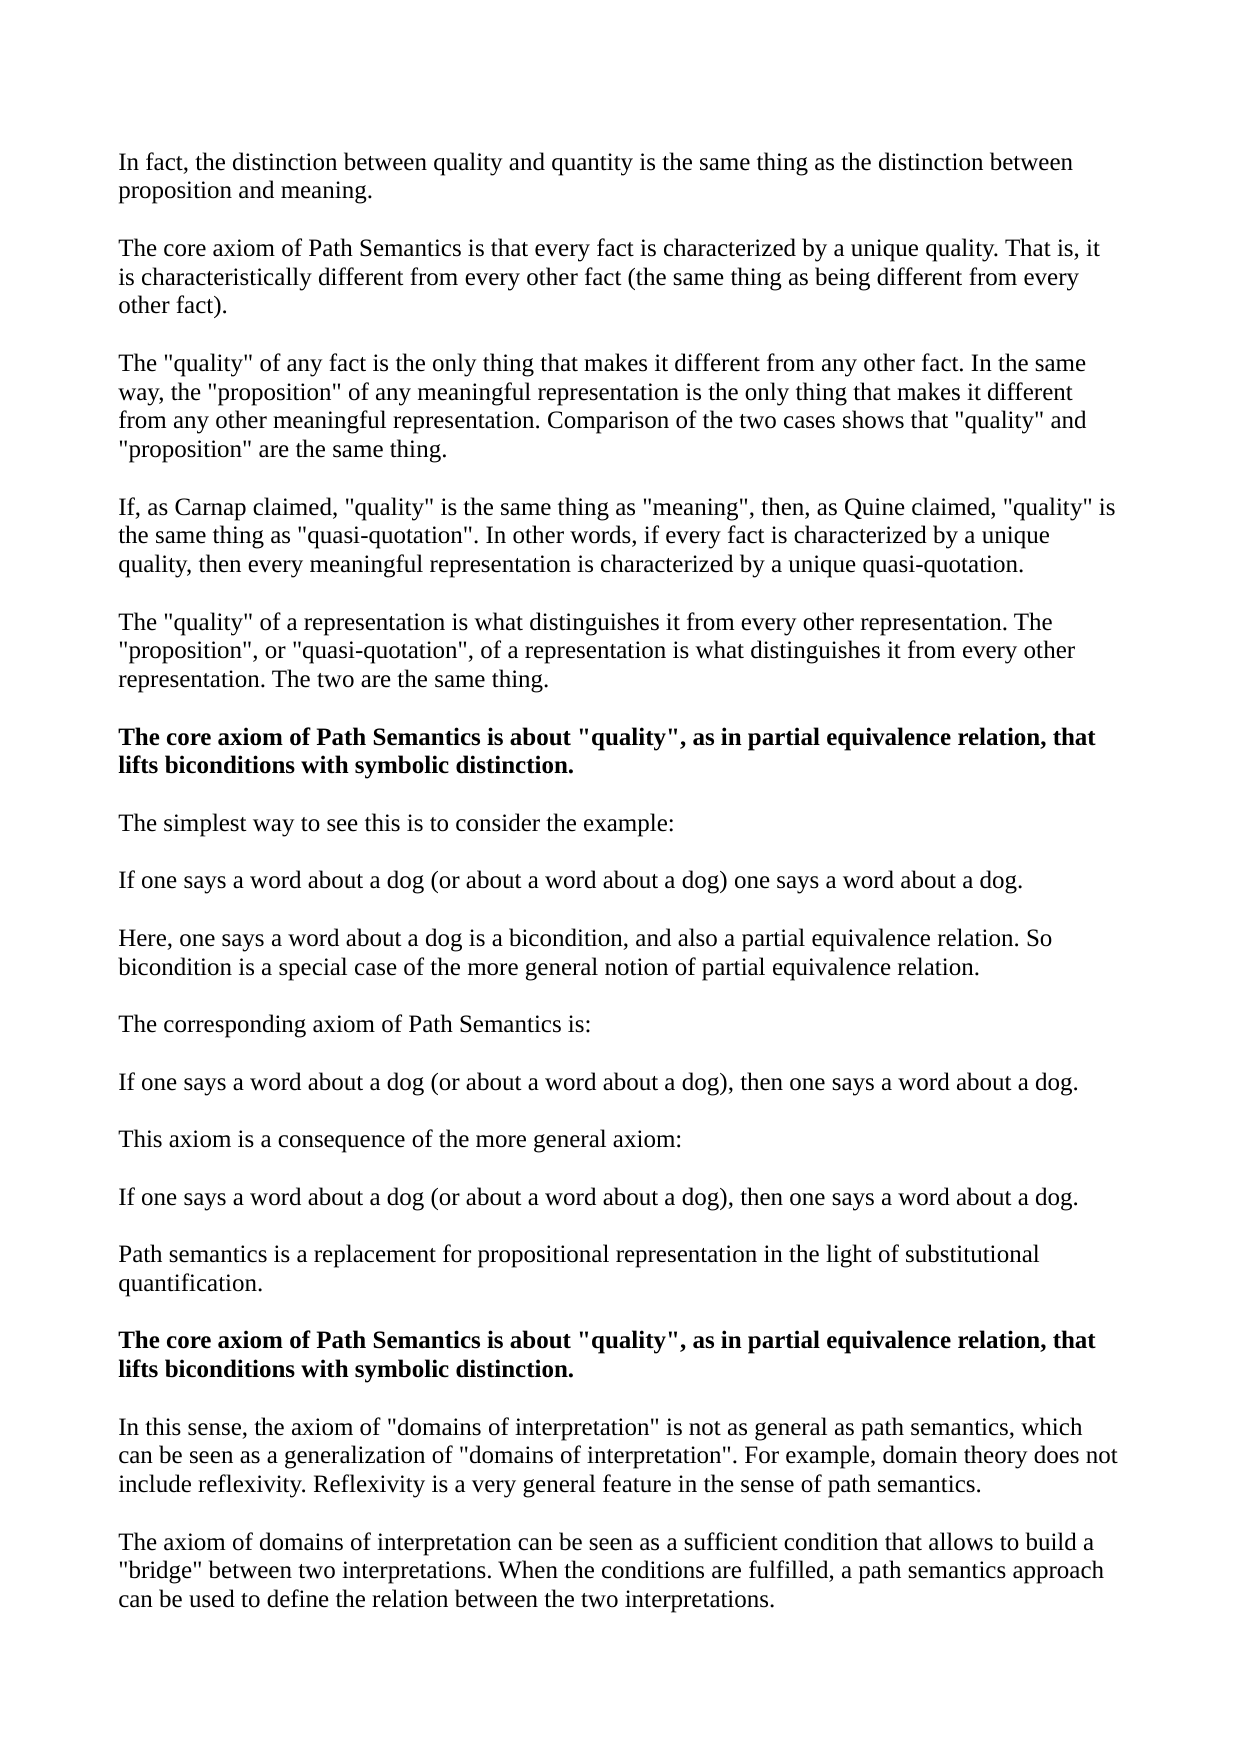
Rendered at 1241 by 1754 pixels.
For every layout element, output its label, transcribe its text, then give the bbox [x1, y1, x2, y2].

text The core axiom of Path Semantics is about "quality", as in partial equivalence relation, that lifts biconditions with symbolic distinction. [118, 1326, 1122, 1383]
text If one says a word about a dog (or about a word about a dog), then one says a word about a dog. [118, 1067, 1122, 1096]
text This axiom is a consequence of the more general axiom: [118, 1124, 1122, 1153]
text The simplest way to see this is to consider the example: [118, 808, 1122, 837]
text The core axiom of Path Semantics is about "quality", as in partial equivalence relation, that lifts biconditions with symbolic distinction. [118, 722, 1122, 779]
text The corresponding axiom of Path Semantics is: [118, 1009, 1122, 1038]
text Path semantics is a replacement for propositional representation in the light of substitutional quantification. [118, 1239, 1122, 1297]
text The "quality" of any fact is the only thing that makes it different from any other fact. In the same way, the "proposition" of any meaningful representation is the only thing that makes it different from any other meaningful representation. Comparison of the two cases shows that "quality" and "proposition" are the same thing. [118, 348, 1122, 463]
text The core axiom of Path Semantics is that every fact is characterized by a unique quality. That is, it is characteristically different from every other fact (the same thing as being different from every other fact). [118, 233, 1122, 319]
text Here, one says a word about a dog is a bicondition, and also a partial equivalence relation. So bicondition is a special case of the more general notion of partial equivalence relation. [118, 923, 1122, 981]
text If, as Carnap claimed, "quality" is the same thing as "meaning", then, as Quine claimed, "quality" is the same thing as "quasi-quotation". In other words, if every fact is characterized by a unique quality, then every meaningful representation is characterized by a unique quasi-quotation. [118, 492, 1122, 578]
text In this sense, the axiom of "domains of interpretation" is not as general as path semantics, which can be seen as a generalization of "domains of interpretation". For example, domain theory does not include reflexivity. Reflexivity is a very general feature in the sense of path semantics. [118, 1412, 1122, 1498]
text The "quality" of a representation is what distinguishes it from every other representation. The "proposition", or "quasi-quotation", of a representation is what distinguishes it from every other representation. The two are the same thing. [118, 607, 1122, 693]
text In fact, the distinction between quality and quantity is the same thing as the distinction between proposition and meaning. [118, 147, 1122, 204]
text If one says a word about a dog (or about a word about a dog), then one says a word about a dog. [118, 1182, 1122, 1211]
text The axiom of domains of interpretation can be seen as a sufficient condition that allows to build a "bridge" between two interpretations. When the conditions are fulfilled, a path semantics approach can be used to define the relation between the two interpretations. [118, 1527, 1122, 1613]
text If one says a word about a dog (or about a word about a dog) one says a word about a dog. [118, 866, 1122, 894]
